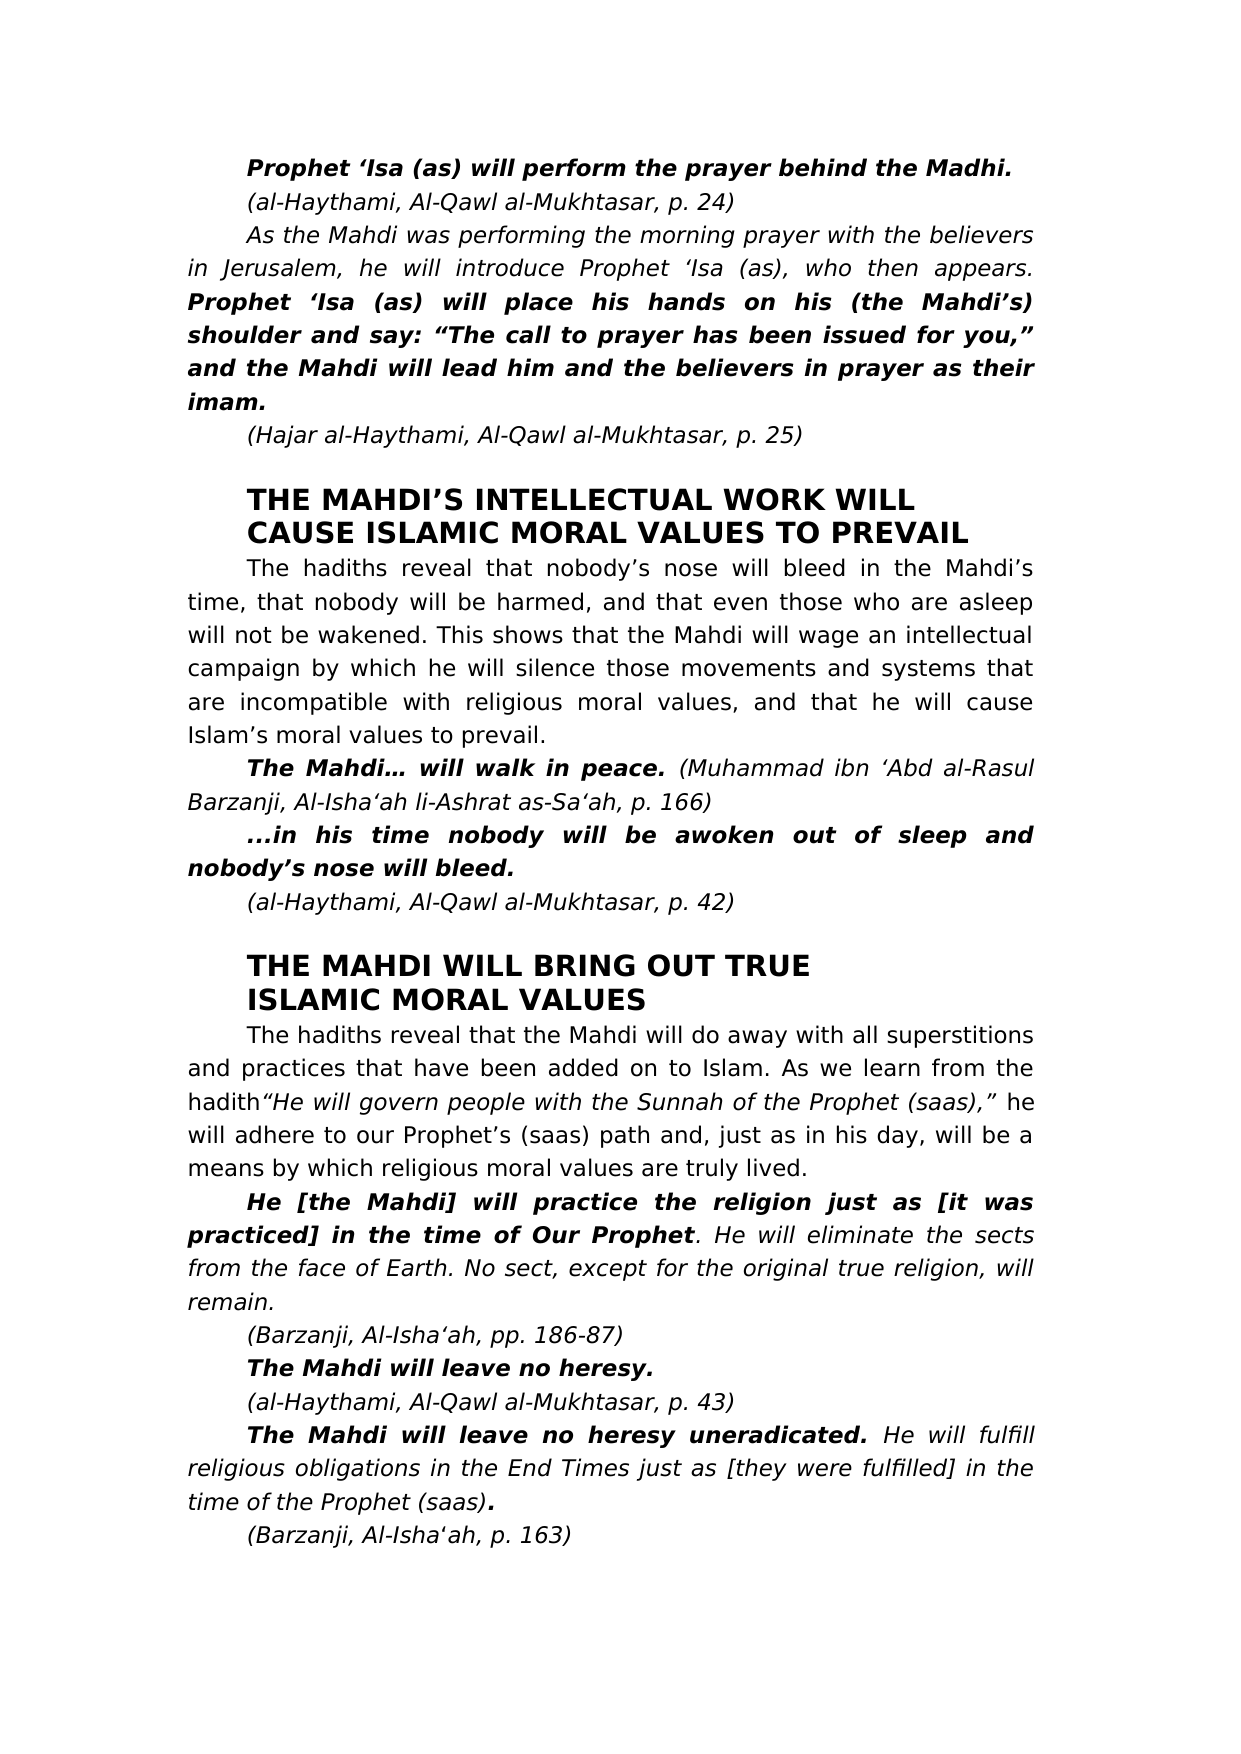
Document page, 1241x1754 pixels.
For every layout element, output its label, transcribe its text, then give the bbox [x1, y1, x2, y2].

text The Mahdi will leave no heresy. [187, 1350, 1035, 1383]
text ...in his time nobody will be awoken out of sleep and nobody’s nose will bleed. [187, 817, 1035, 883]
text Prophet ‘Isa (as) will perform the prayer behind the Madhi. [187, 150, 1035, 183]
text He [the Mahdi] will practice the religion just as [it was practiced] in the time of Our Prophet. He will eliminate the sects from the face of Earth. No sect, except for the original true religion, will remain. [187, 1183, 1035, 1317]
text (al-Haythami, Al-Qawl al-Mukhtasar, p. 43) [187, 1383, 1035, 1417]
text (Barzanji, Al-Isha‘ah, pp. 186-87) [187, 1317, 1035, 1350]
text As the Mahdi was performing the morning prayer with the believers in Jerusalem, he will introduce Prophet ‘Isa (as), who then appears. Prophet ‘Isa (as) will place his hands on his (the Mahdi’s) shoulder and say: “The call to prayer has been issued for you,” and the Mahdi will lead him and the believers in prayer as their imam. [187, 217, 1035, 417]
text (Hajar al-Haythami, Al-Qawl al-Mukhtasar, p. 25) [187, 417, 1035, 450]
text The hadiths reveal that nobody’s nose will bleed in the Mahdi’s time, that nobody will be harmed, and that even those who are asleep will not be wakened. This shows that the Mahdi will wage an intellectual campaign by which he will silence those movements and systems that are incompatible with religious moral values, and that he will cause Islam’s moral values to prevail. [187, 550, 1035, 750]
text (al-Haythami, Al-Qawl al-Mukhtasar, p. 24) [187, 183, 1035, 217]
text CAUSE ISLAMIC MORAL VALUES TO PREVAIL [187, 517, 1035, 550]
text The Mahdi… will walk in peace. (Muhammad ibn ‘Abd al-Rasul Barzanji, Al-Isha‘ah li-Ashrat as-Sa‘ah, p. 166) [187, 750, 1035, 817]
subtitle THE MAHDI WILL BRING OUT TRUE [187, 950, 1035, 983]
text (Barzanji, Al-Isha‘ah, p. 163) [187, 1517, 1035, 1550]
text The hadiths reveal that the Mahdi will do away with all superstitions and practices that have been added on to Islam. As we learn from the hadith“He will govern people with the Sunnah of the Prophet (saas),” he will adhere to our Prophet’s (saas) path and, just as in his day, will be a means by which religious moral values are truly lived. [187, 1017, 1035, 1183]
text (al-Haythami, Al-Qawl al-Mukhtasar, p. 42) [187, 883, 1035, 917]
subtitle ISLAMIC MORAL VALUES [187, 983, 1035, 1017]
text The Mahdi will leave no heresy uneradicated. He will fulfill religious obligations in the End Times just as [they were fulfilled] in the time of the Prophet (saas). [187, 1417, 1035, 1517]
text THE MAHDI’S INTELLECTUAL WORK WILL [187, 483, 1035, 517]
